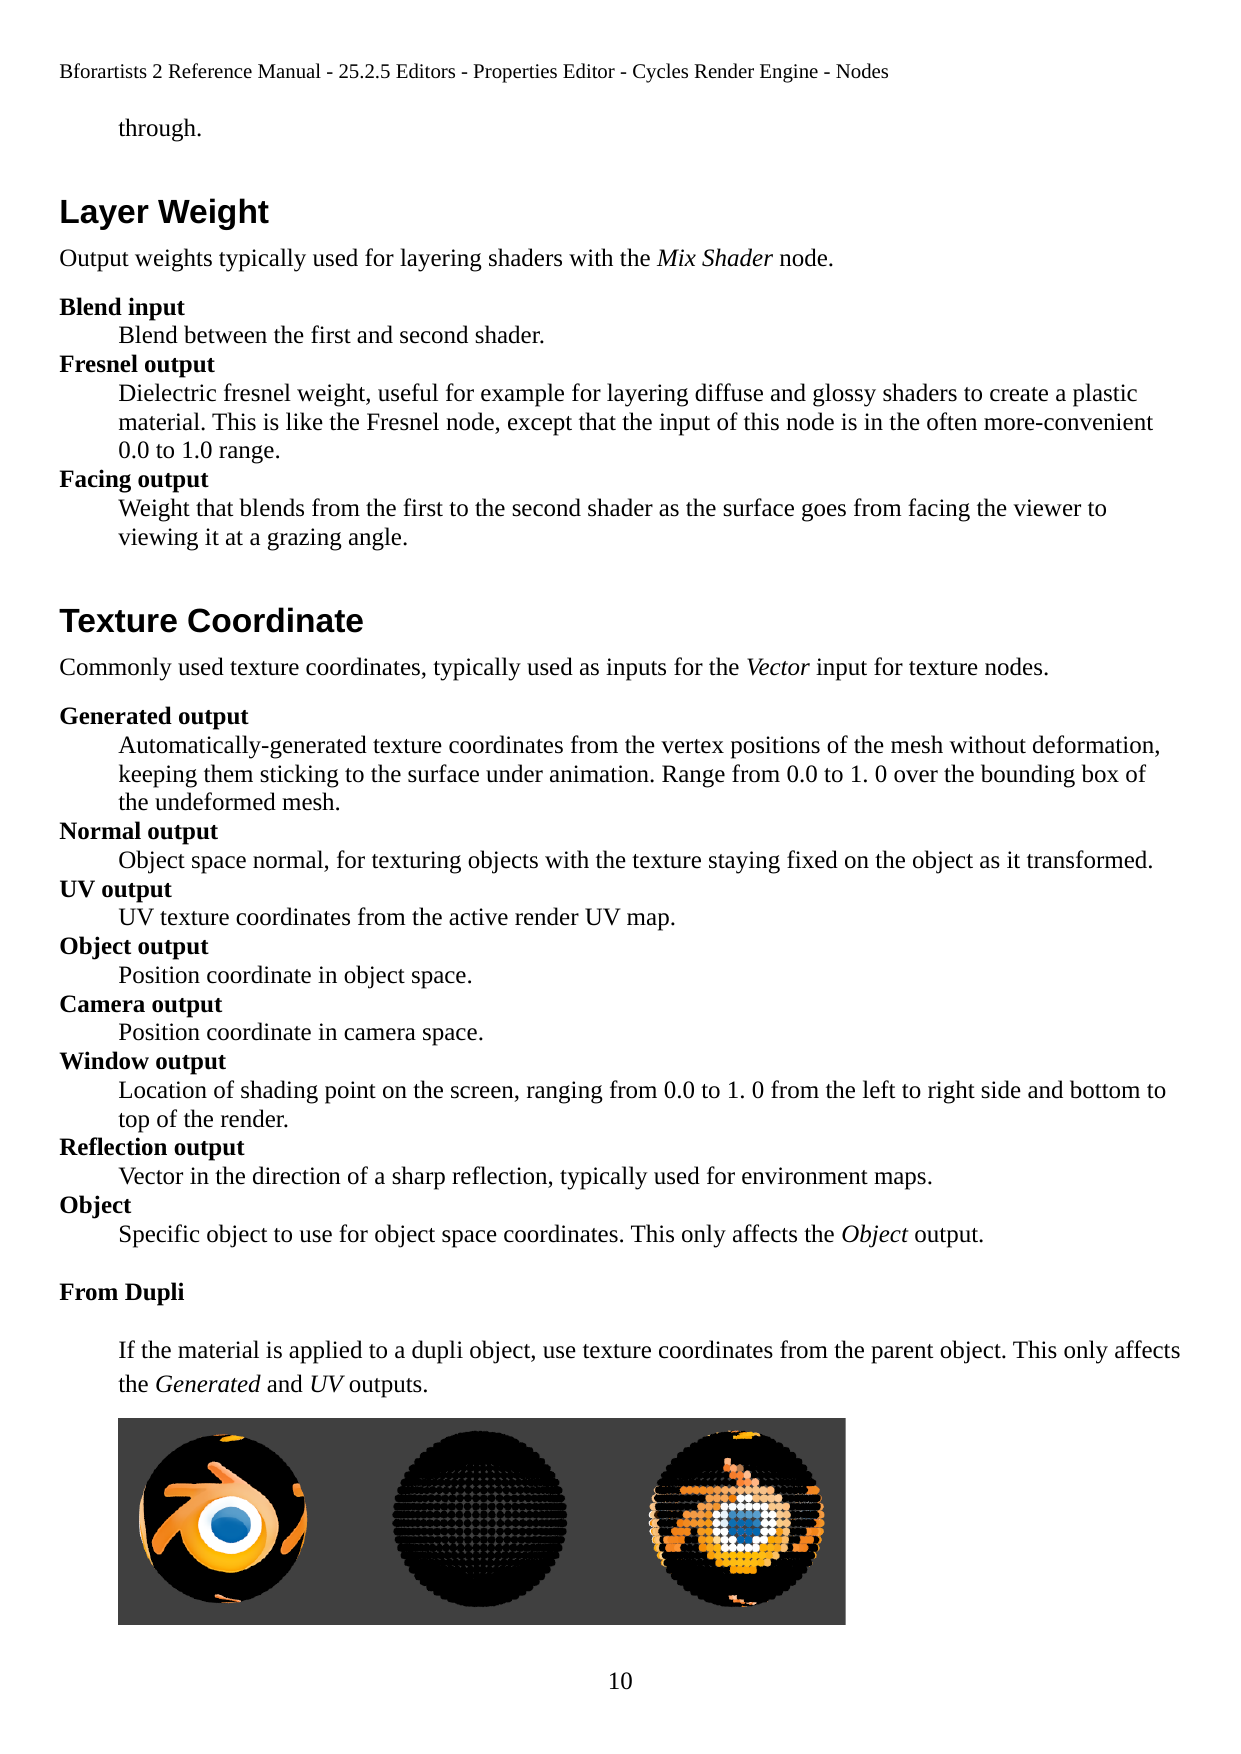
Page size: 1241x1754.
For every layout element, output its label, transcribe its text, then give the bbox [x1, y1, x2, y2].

subtitle Facing output [59, 464, 1181, 493]
subtitle Camera output [59, 989, 1181, 1017]
list UV texture coordinates from the active render UV map. [118, 902, 1181, 931]
list Vector in the direction of a sharp reflection, typically used for environment maps. [118, 1161, 1181, 1190]
list Specific object to use for object space coordinates. This only affects the Object output. [118, 1219, 1181, 1247]
list through. [118, 113, 1181, 141]
text Output weights typically used for layering shaders with the Mix Shader node. [59, 243, 1181, 272]
subtitle Normal output [59, 816, 1181, 845]
list Location of shading point on the screen, ranging from 0.0 to 1. 0 from the left to right side and bottom to top of the render. [118, 1075, 1181, 1132]
subtitle Layer Weight [59, 192, 1181, 230]
subtitle Reflection output [59, 1132, 1181, 1161]
subtitle Window output [59, 1046, 1181, 1075]
text Commonly used texture coordinates, typically used as inputs for the Vector input for texture nodes. [59, 652, 1181, 681]
subtitle From Dupli [59, 1277, 1181, 1306]
subtitle Object [59, 1190, 1181, 1219]
picture [118, 1418, 846, 1625]
list Object space normal, for texturing objects with the texture staying fixed on the object as it transformed. [118, 845, 1181, 874]
subtitle Texture Coordinate [59, 601, 1181, 639]
list Blend between the first and second shader. [118, 321, 1181, 349]
list Weight that blends from the first to the second shader as the surface goes from facing the viewer to viewing it at a grazing angle. [118, 493, 1181, 551]
subtitle Object output [59, 931, 1181, 960]
list Dielectric fresnel weight, useful for example for layering diffuse and glossy shaders to create a plastic material. This is like the Fresnel node, except that the input of this node is in the often more-convenient 0.0 to 1.0 range. [118, 378, 1181, 464]
subtitle Generated output [59, 701, 1181, 730]
list Position coordinate in camera space. [118, 1017, 1181, 1046]
list Position coordinate in object space. [118, 960, 1181, 989]
subtitle Fresnel output [59, 349, 1181, 378]
subtitle UV output [59, 874, 1181, 902]
text If the material is applied to a dupli object, use texture coordinates from the parent object. This only affects the Generated and UV outputs. [118, 1335, 1181, 1398]
subtitle Blend input [59, 292, 1181, 321]
list Automatically-generated texture coordinates from the vertex positions of the mesh without deformation, keeping them sticking to the surface under animation. Range from 0.0 to 1. 0 over the bounding box of the undeformed mesh. [118, 730, 1181, 816]
